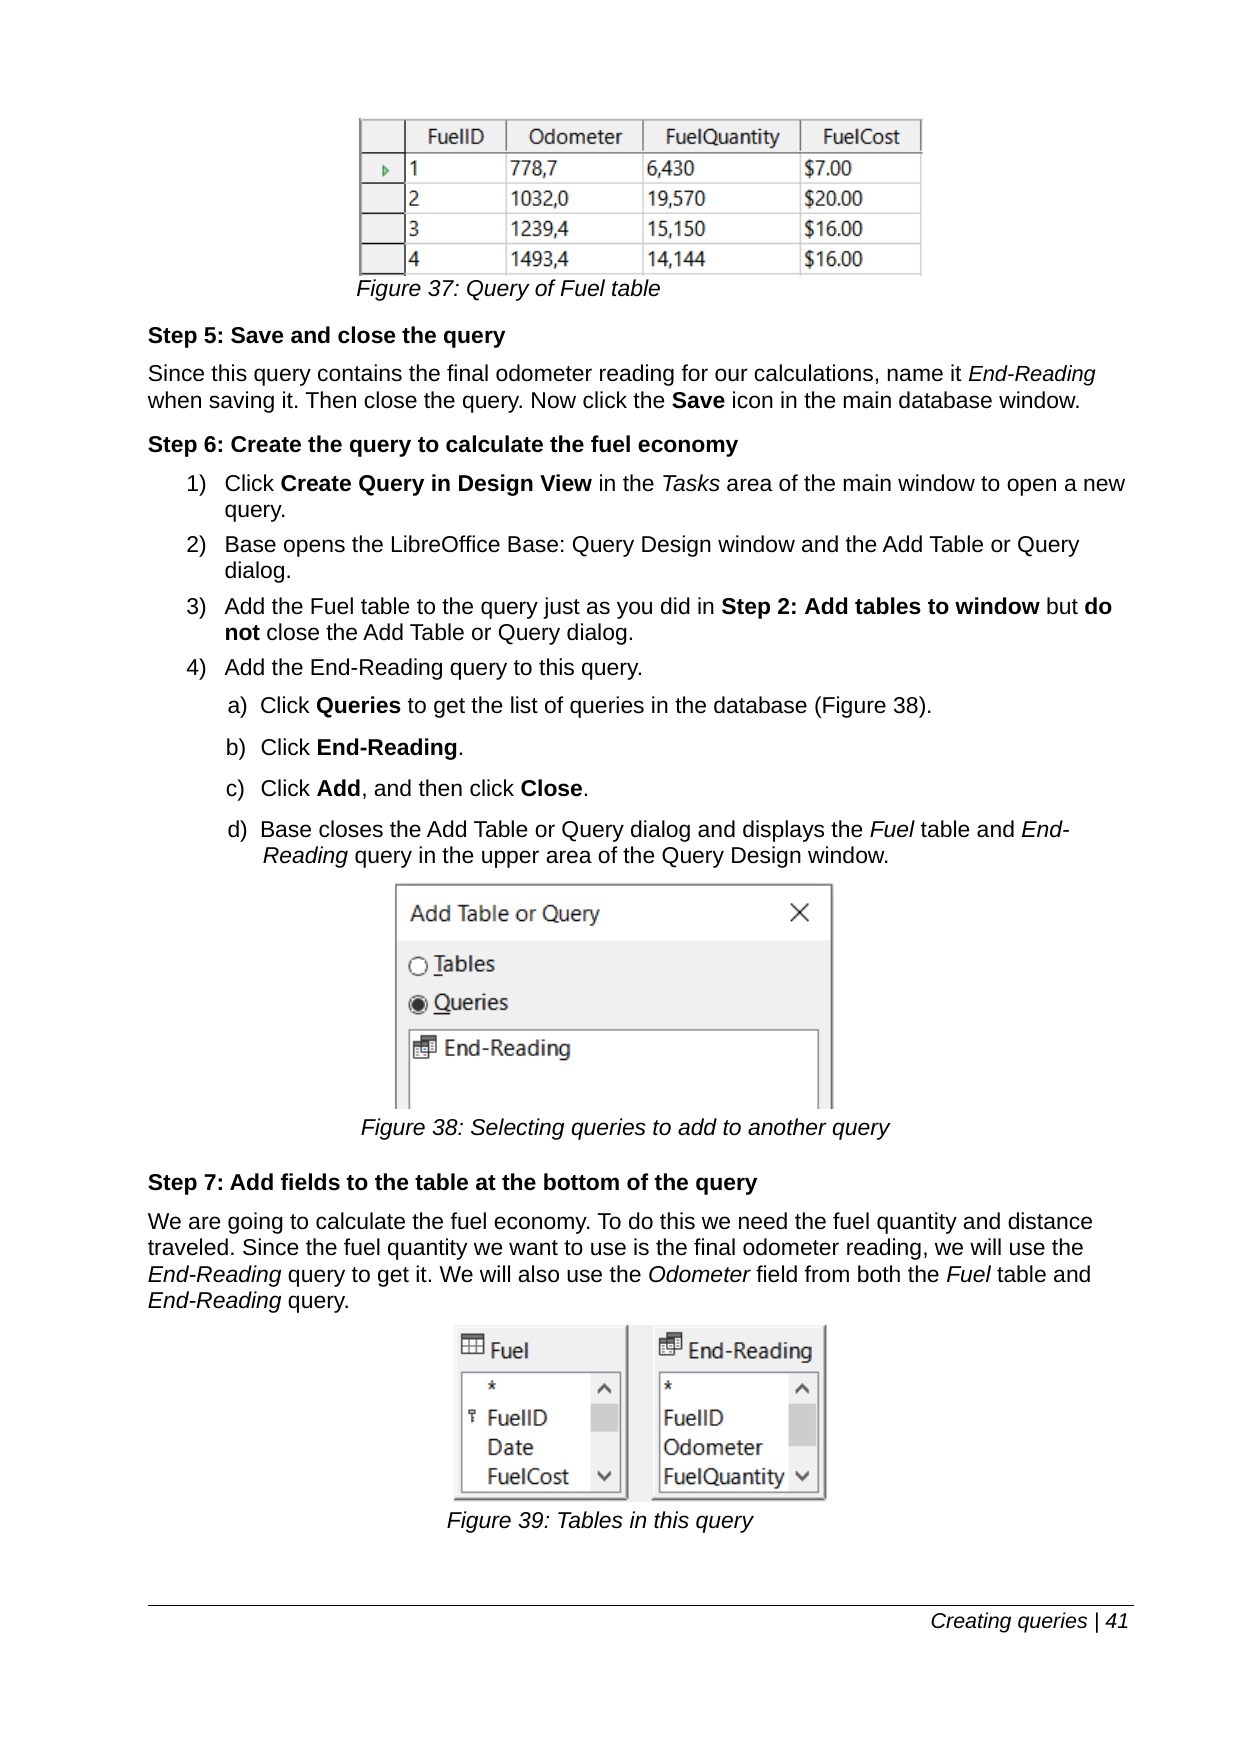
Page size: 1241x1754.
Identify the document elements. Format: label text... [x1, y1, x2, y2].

text Since this query contains the final odometer reading for our calculations, name it End-Reading when saving it. Then close the query. Now click the Save icon in the main database window. [148, 360, 1134, 413]
list Base opens the LibreOffice Base: Query Design window and the Add Table or Query dialog. [207, 531, 1134, 584]
picture [454, 1325, 828, 1502]
text Figure 37: Query of Fuel table [356, 118, 925, 301]
list Click Create Query in Design View in the Tasks area of the main window to open a new query. [207, 469, 1134, 522]
text Step 6: Create the query to calculate the fuel economy [148, 431, 1134, 457]
picture [394, 883, 834, 1109]
list Click End-Reading. [223, 731, 1134, 763]
text Step 5: Save and close the query [148, 322, 1134, 348]
list Click Add, and then click Close. [223, 772, 1134, 804]
text Figure 39: Tables in this query [447, 1326, 835, 1534]
list Click Queries to get the list of queries in the database (Figure 38). [224, 689, 1134, 722]
list Add the End-Reading query to this query. [207, 654, 1134, 681]
text We are going to calculate the fuel economy. To do this we need the fuel quantity and distance traveled. Since the fuel quantity we want to use is the final odometer reading, we will use the End-Reading query to get it. We will also use the Odometer field from both the Fuel table and End-Reading query. [148, 1208, 1134, 1313]
list Add the Fuel table to the query just as you did in Step 2: Add tables to window but do not close the Add Table or Query dialog. [207, 593, 1134, 645]
picture [358, 118, 923, 276]
text Step 7: Add fields to the table at the bottom of the query [148, 1169, 1134, 1195]
list Base closes the Add Table or Query dialog and displays the Fuel table and End-Reading query in the upper area of the Query Design window. [224, 813, 1134, 871]
text Figure 38: Selecting queries to add to another query [361, 883, 921, 1141]
